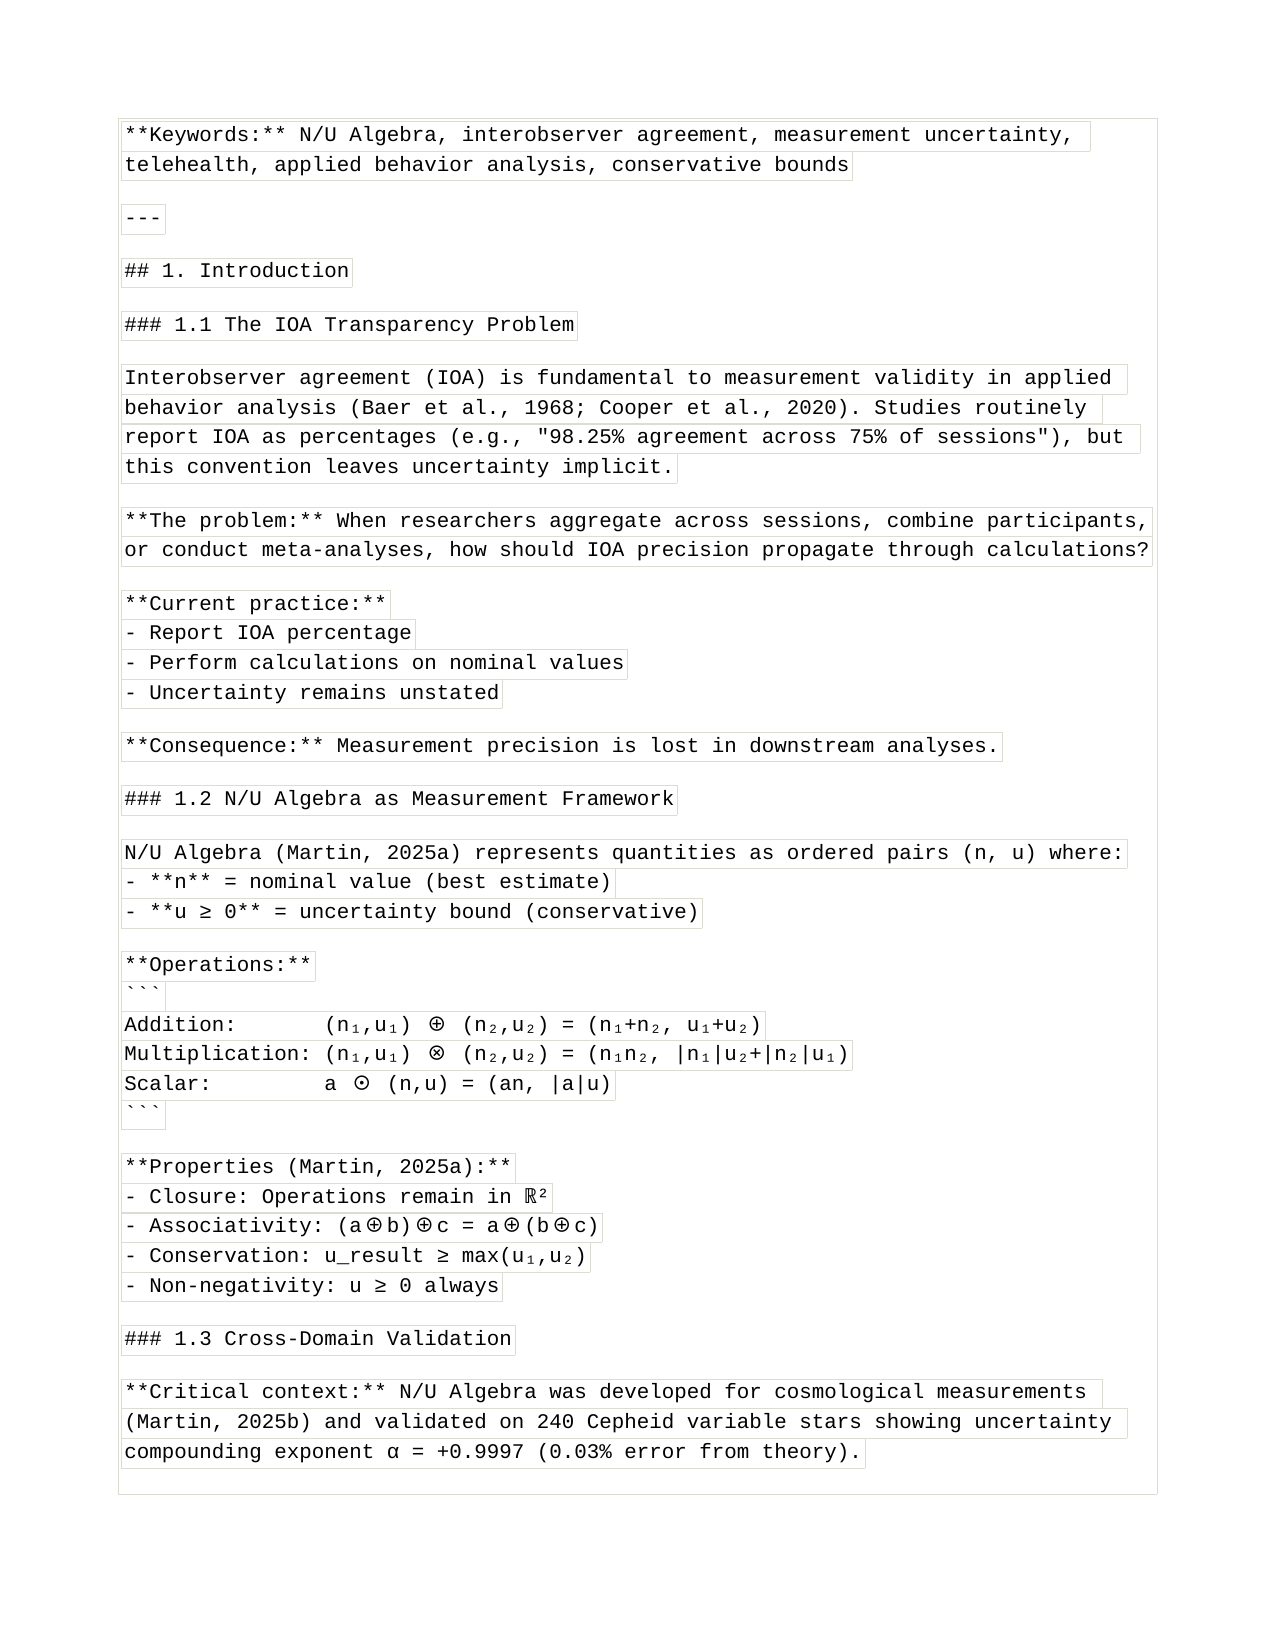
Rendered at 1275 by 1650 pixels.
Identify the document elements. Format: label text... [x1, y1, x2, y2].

text **Consequence:** Measurement precision is lost in downstream analyses. [119, 729, 1157, 762]
text **Critical context:** N/U Algebra was developed for cosmological measurements (Martin, 2025b) and validated on 240 Cepheid variable stars showing uncertainty compounding exponent α = +0.9997 (0.03% error from theory). [119, 1376, 1157, 1468]
text - **u ≥ 0** = uncertainty bound (conservative) [616, 895, 1157, 928]
text ``` [122, 1097, 1157, 1129]
text - Uncertainty remains unstated [122, 680, 502, 708]
text - Report IOA percentage [122, 620, 415, 646]
text ### 1.2 N/U Algebra as Measurement Framework [119, 782, 1157, 815]
text - **n** = nominal value (best estimate) [122, 869, 615, 895]
text Addition: (n₁,u₁) ⊕ (n₂,u₂) = (n₁+n₂, u₁+u₂) [166, 1008, 1157, 1037]
text Addition: (n₁,u₁) ⊕ (n₂,u₂) = (n₁+n₂, u₁+u₂) [122, 1012, 765, 1037]
text Multiplication: (n₁,u₁) ⊗ (n₂,u₂) = (n₁n₂, |n₁|u₂+|n₂|u₁) [122, 1041, 852, 1067]
text - Closure: Operations remain in ℝ² [516, 1180, 1157, 1209]
text **Operations:** [119, 948, 1157, 978]
text Interobserver agreement (IOA) is fundamental to measurement validity in applied behavior analysis (Baer et al., 1968; Cooper et al., 2020). Studies routinely report IOA as percentages (e.g., "98.25% agreement across 75% of sessions"), but this convention leaves uncertainty implicit. [119, 361, 1157, 483]
text - Associativity: (a⊕b)⊕c = a⊕(b⊕c) [122, 1214, 602, 1239]
text ### 1.1 The IOA Transparency Problem [119, 308, 1157, 341]
text [503, 676, 1157, 708]
text N/U Algebra (Martin, 2025a) represents quantities as ordered pairs (n, u) where: [119, 836, 1157, 865]
text --- [122, 205, 165, 234]
text **Keywords:** N/U Algebra, interobserver agreement, measurement uncertainty, telehealth, applied behavior analysis, conservative bounds [119, 119, 1157, 181]
text - Non-negativity: u ≥ 0 always [122, 1269, 1157, 1302]
text --- [119, 201, 1157, 234]
text - Perform calculations on nominal values [416, 646, 1157, 676]
text Scalar: a ⊙ (n,u) = (an, |a|u) [122, 1071, 615, 1097]
text - **u ≥ 0** = uncertainty bound (conservative) [122, 899, 702, 928]
text - Perform calculations on nominal values [122, 650, 627, 676]
text - Conservation: u_result ≥ max(u₁,u₂) [122, 1243, 590, 1269]
text - Report IOA percentage [391, 616, 1157, 646]
text **The problem:** When researchers aggregate across sessions, combine participants, or conduct meta-analyses, how should IOA precision propagate through calculations? [119, 503, 1157, 566]
text Multiplication: (n₁,u₁) ⊗ (n₂,u₂) = (n₁n₂, |n₁|u₂+|n₂|u₁) [766, 1037, 1157, 1067]
text ### 1.3 Cross-Domain Validation [119, 1322, 1157, 1355]
text ## 1. Introduction [119, 254, 1157, 287]
text ``` [122, 978, 1157, 1008]
text [616, 865, 1157, 895]
text - Closure: Operations remain in ℝ² [122, 1184, 552, 1209]
text [616, 1067, 1157, 1097]
text - Associativity: (a⊕b)⊕c = a⊕(b⊕c) [553, 1209, 1157, 1239]
text **Properties (Martin, 2025a):** [119, 1150, 1157, 1180]
text **Current practice:** [119, 587, 1157, 616]
text [591, 1239, 1157, 1269]
